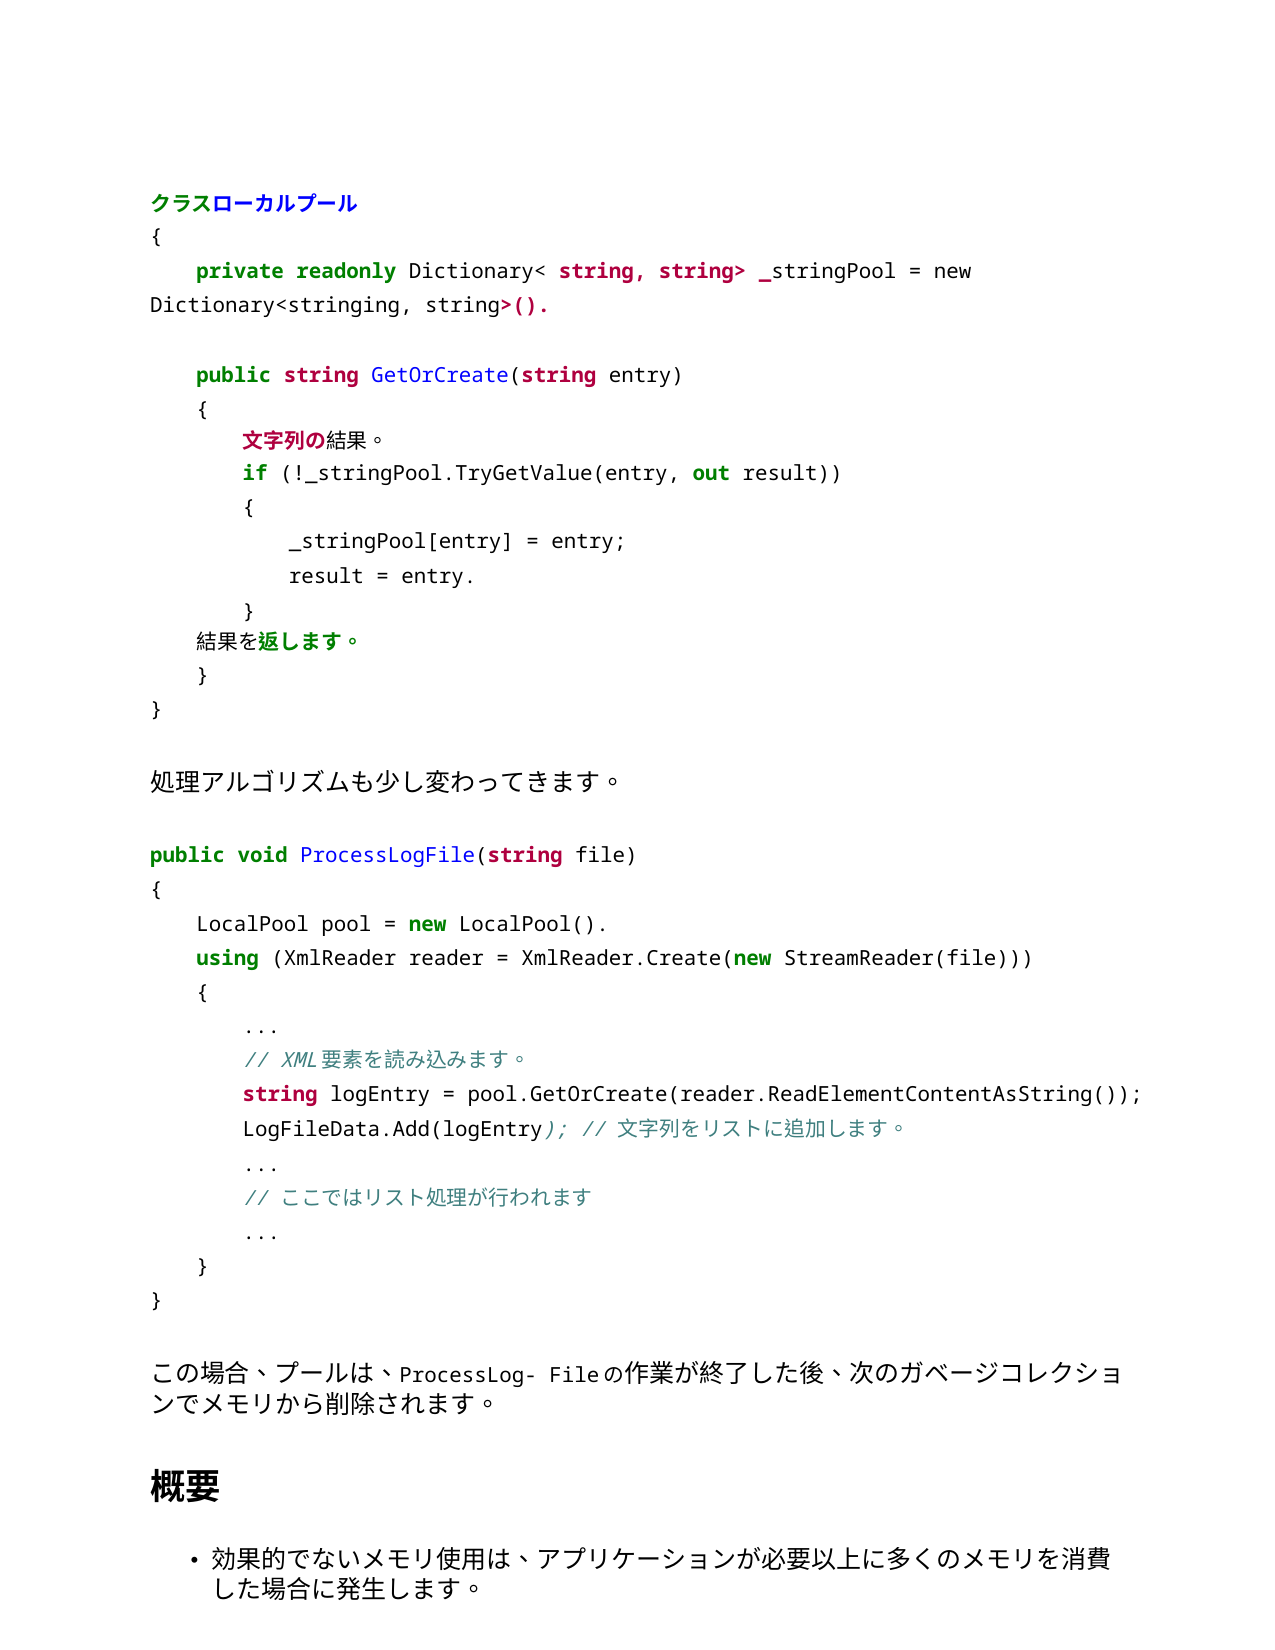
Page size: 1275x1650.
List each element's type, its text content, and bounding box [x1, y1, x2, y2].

text // ここではリスト処理が行われます [242, 1183, 1271, 1212]
text クラスローカルプール [150, 192, 1271, 216]
text { [242, 492, 1271, 521]
text // XML要素を読み込みます。 [242, 1045, 1271, 1074]
text string logEntry = pool.GetOrCreate(reader.ReadElementContentAsString()); LogFileData.Add(logEntry); // 文字列をリストに追加します。 [242, 1079, 1271, 1142]
text private readonly Dictionary< string, string> _stringPool = new Dictionary<stringing, string>(). [150, 256, 1087, 319]
text ... [242, 1217, 1271, 1246]
text public void ProcessLogFile(string file) [150, 840, 1271, 869]
text } [196, 660, 1271, 688]
text public string GetOrCreate(string entry) [196, 360, 1271, 389]
text _stringPool[entry] = entry; result = entry. [289, 527, 666, 590]
text } [242, 596, 1271, 624]
text { [150, 874, 1271, 903]
list 効果的でないメモリ使用は、アプリケーションが必要以上に多くのメモリを消費した場合に発生します。 [190, 1546, 1126, 1604]
text { [196, 977, 1271, 1005]
text ... [242, 1149, 1271, 1177]
text ... [242, 1011, 1271, 1039]
text LocalPool pool = new LocalPool(). [196, 909, 1271, 937]
text } [150, 1286, 1271, 1314]
text { [196, 394, 1271, 423]
text 処理アルゴリズムも少し変わってきます。 [150, 768, 1271, 796]
text { [150, 222, 1271, 250]
subtitle 概要 [150, 1462, 1271, 1510]
text using (XmlReader reader = XmlReader.Create(new StreamReader(file))) [196, 943, 1271, 971]
text この場合、プールは、ProcessLog- Fileの作業が終了した後、次のガベージコレクションでメモリから削除されます。 [150, 1359, 1126, 1418]
text } [196, 1251, 1271, 1280]
text if (!_stringPool.TryGetValue(entry, out result)) [242, 458, 1271, 487]
text 文字列の結果。 [242, 428, 1271, 453]
text } [150, 694, 1271, 723]
text 結果を返します。 [196, 630, 1271, 654]
